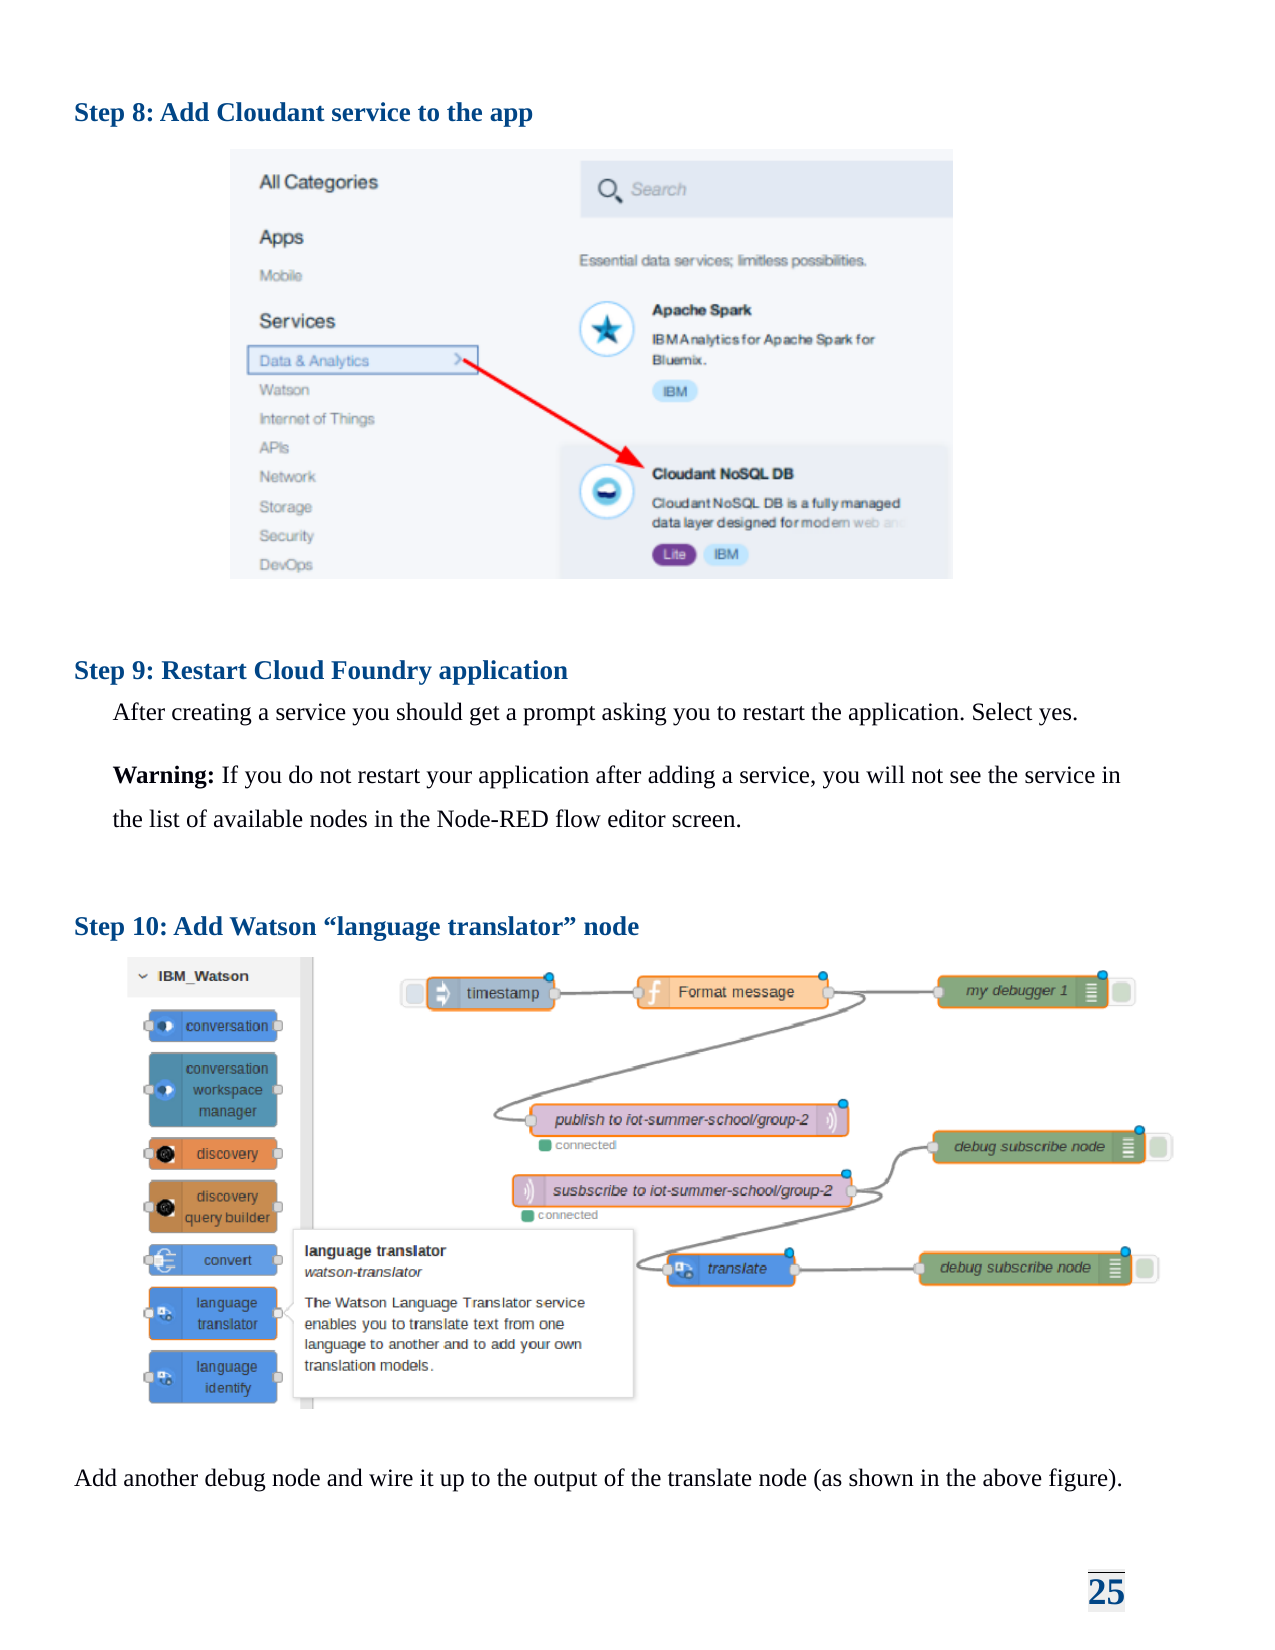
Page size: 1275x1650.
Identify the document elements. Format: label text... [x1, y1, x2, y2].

text After creating a service you should get a prompt asking you to restart the application. Select yes. [112, 697, 1125, 726]
text Warning: If you do not restart your application after adding a service, you will not see the service in the list of available nodes in the Node-RED flow editor screen. [112, 761, 1125, 832]
subtitle Step 10: Add Watson “language translator” node [74, 910, 1125, 942]
subtitle Step 8: Add Cloudant service to the app [74, 96, 1125, 127]
text Add another debug node and wire it up to the output of the translate node (as shown in the above figure). [74, 1463, 1125, 1492]
subtitle Step 9: Restart Cloud Foundry application [74, 654, 1125, 685]
picture [230, 149, 953, 579]
picture [127, 957, 1179, 1409]
